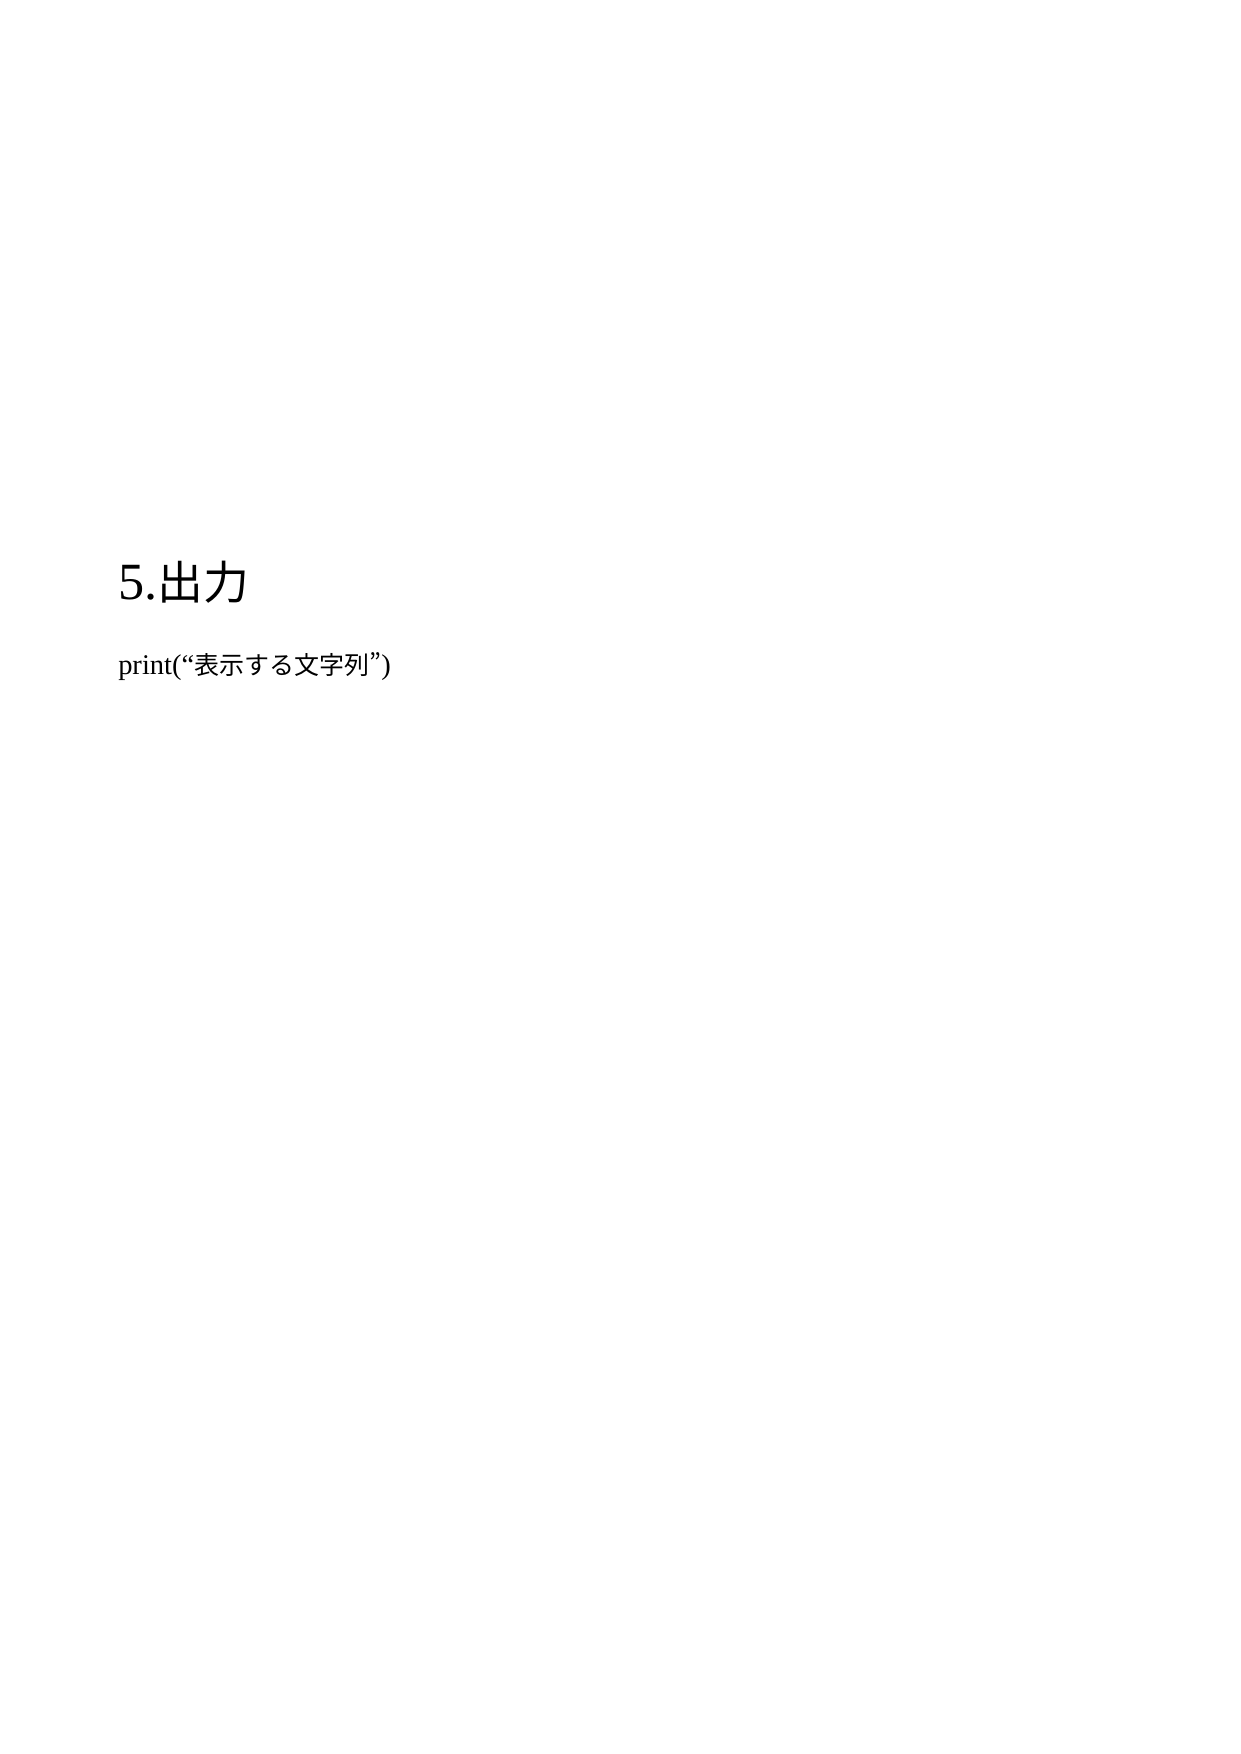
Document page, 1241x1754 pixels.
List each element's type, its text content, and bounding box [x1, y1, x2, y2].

text 5.出力 [118, 546, 1122, 612]
text print(“表示する文字列”) [118, 645, 1122, 682]
